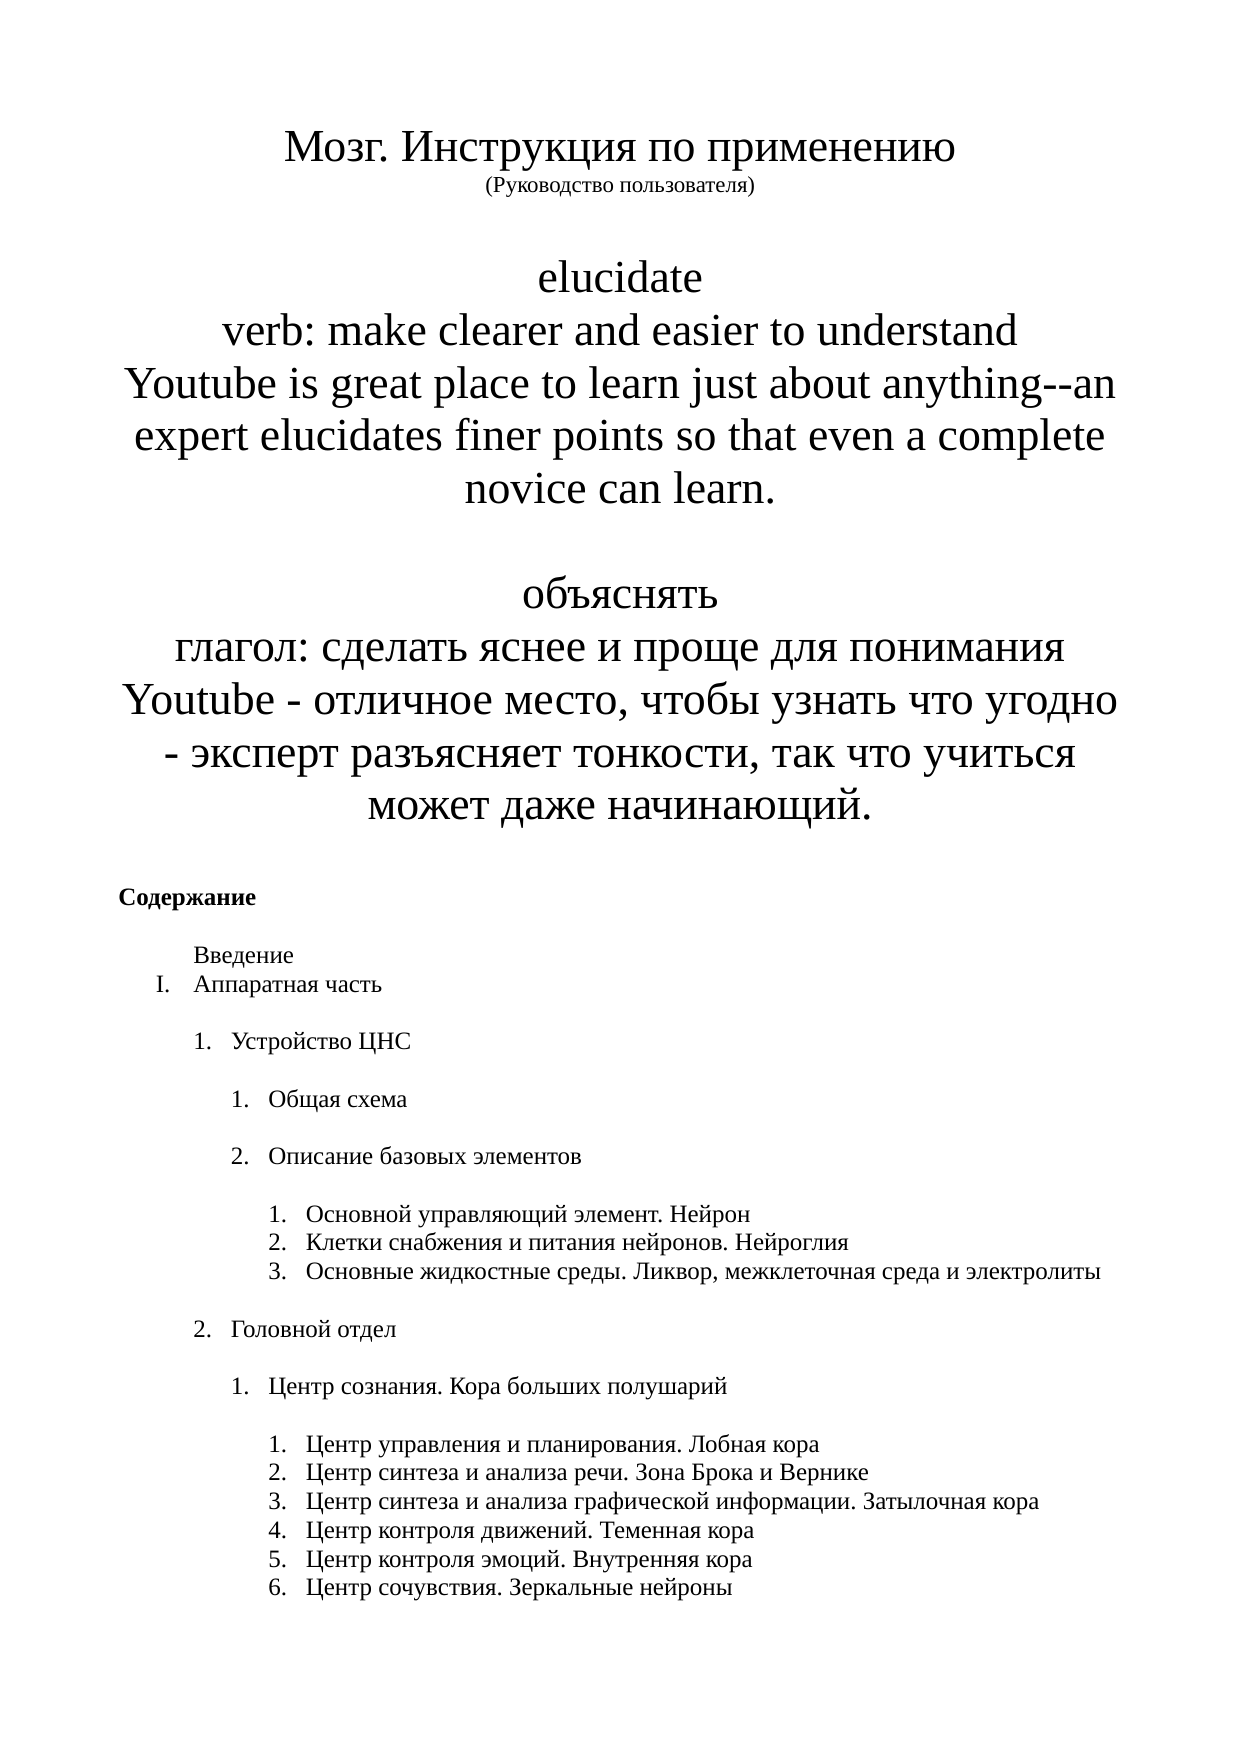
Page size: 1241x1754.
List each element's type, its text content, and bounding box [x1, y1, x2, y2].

list Клетки снабжения и питания нейронов. Нейроглия [268, 1227, 1122, 1256]
list Основные жидкостные среды. Ликвор, межклеточная среда и электролиты [268, 1256, 1122, 1285]
text Youtube is great place to learn just about anything--an expert elucidates finer points so that even a complete novice can learn. [118, 355, 1122, 513]
list Центр сочувствия. Зеркальные нейроны [268, 1572, 1122, 1601]
list Аппаратная часть [156, 969, 1122, 997]
text Мозг. Инструкция по применению [118, 118, 1122, 171]
text (Руководство пользователя) [118, 171, 1122, 197]
text объяснять [118, 566, 1122, 619]
text Содержание [118, 882, 1122, 911]
list Центр сознания. Кора больших полушарий [231, 1371, 1122, 1400]
list Центр управления и планирования. Лобная кора [268, 1429, 1122, 1457]
list Центр синтеза и анализа речи. Зона Брока и Вернике [268, 1457, 1122, 1486]
list Центр синтеза и анализа графической информации. Затылочная кора [268, 1486, 1122, 1515]
list Головной отдел [193, 1314, 1122, 1342]
text Youtube - отличное место, чтобы узнать что угодно - эксперт разъясняет тонкости, так что учиться может даже начинающий. [118, 672, 1122, 830]
list Устройство ЦНС [193, 1026, 1122, 1055]
text elucidate [118, 250, 1122, 303]
text глагол: сделать яснее и проще для понимания [118, 619, 1122, 672]
text verb: make clearer and easier to understand [118, 303, 1122, 355]
list Центр контроля движений. Теменная кора [268, 1515, 1122, 1544]
list Общая схема [231, 1084, 1122, 1112]
list Описание базовых элементов [231, 1141, 1122, 1170]
list Центр контроля эмоций. Внутренняя кора [268, 1544, 1122, 1572]
list Основной управляющий элемент. Нейрон [268, 1199, 1122, 1227]
list Введение [156, 940, 1122, 969]
